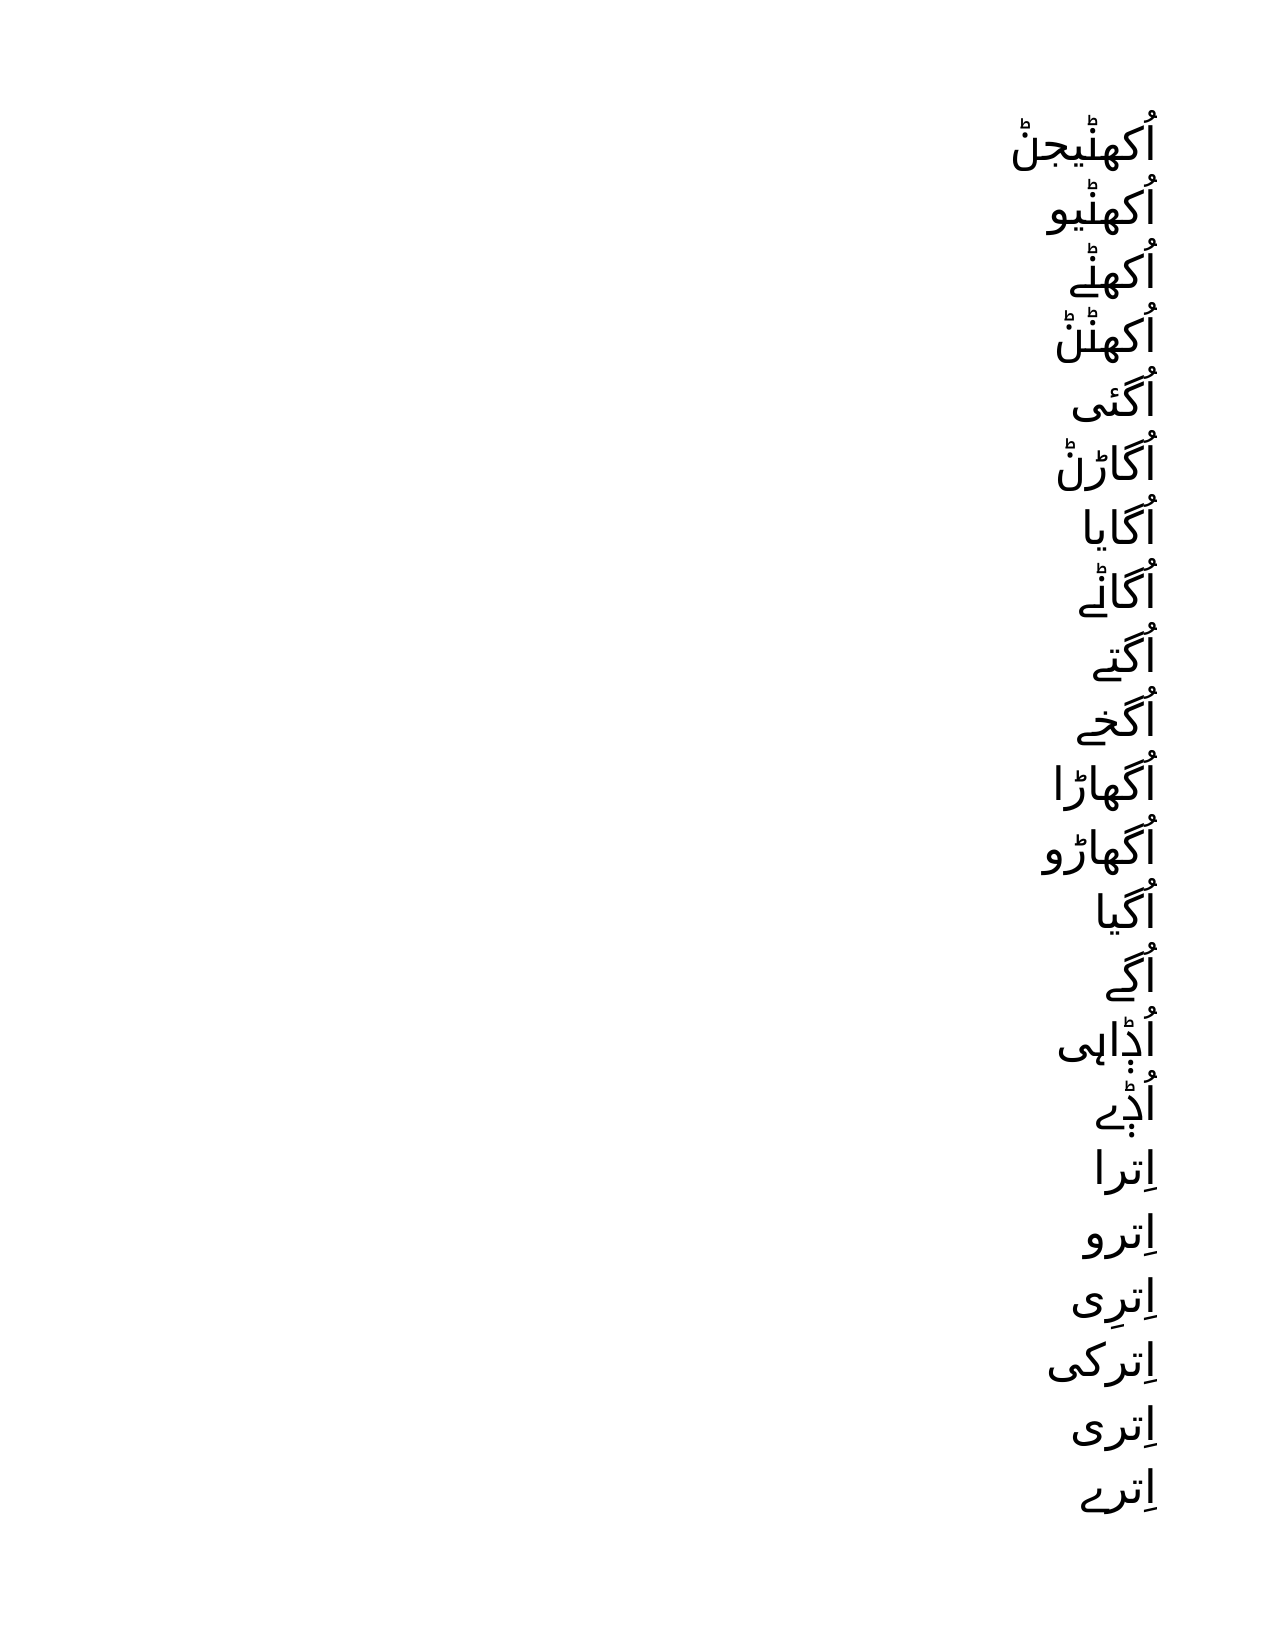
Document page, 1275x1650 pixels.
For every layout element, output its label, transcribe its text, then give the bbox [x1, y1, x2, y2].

text اِترے [118, 1461, 1157, 1514]
text اِترِی [118, 1269, 1157, 1323]
text اِترو [118, 1205, 1157, 1259]
text اِترکی [118, 1333, 1157, 1387]
text اُگے [118, 949, 1157, 1003]
text اُکھݨیو [118, 182, 1157, 235]
text اُکھݨے [118, 246, 1157, 299]
text اُکھݨݨ [118, 310, 1157, 363]
text اُگھاڑا [118, 758, 1157, 811]
text اُگاڑݨ [118, 438, 1157, 491]
text اُگئی [118, 374, 1157, 427]
text اُگیا [118, 886, 1157, 939]
text اُگخے [118, 694, 1157, 747]
text اُݙے [118, 1077, 1157, 1131]
text اُکھݨیجݨ [118, 118, 1157, 171]
text اُگایا [118, 502, 1157, 555]
text اِترا [118, 1141, 1157, 1195]
text اُݙاہی [118, 1013, 1157, 1067]
text اُگھاڑو [118, 822, 1157, 875]
text اِتری [118, 1397, 1157, 1451]
text اُگاݨے [118, 566, 1157, 619]
text اُگتے [118, 630, 1157, 683]
